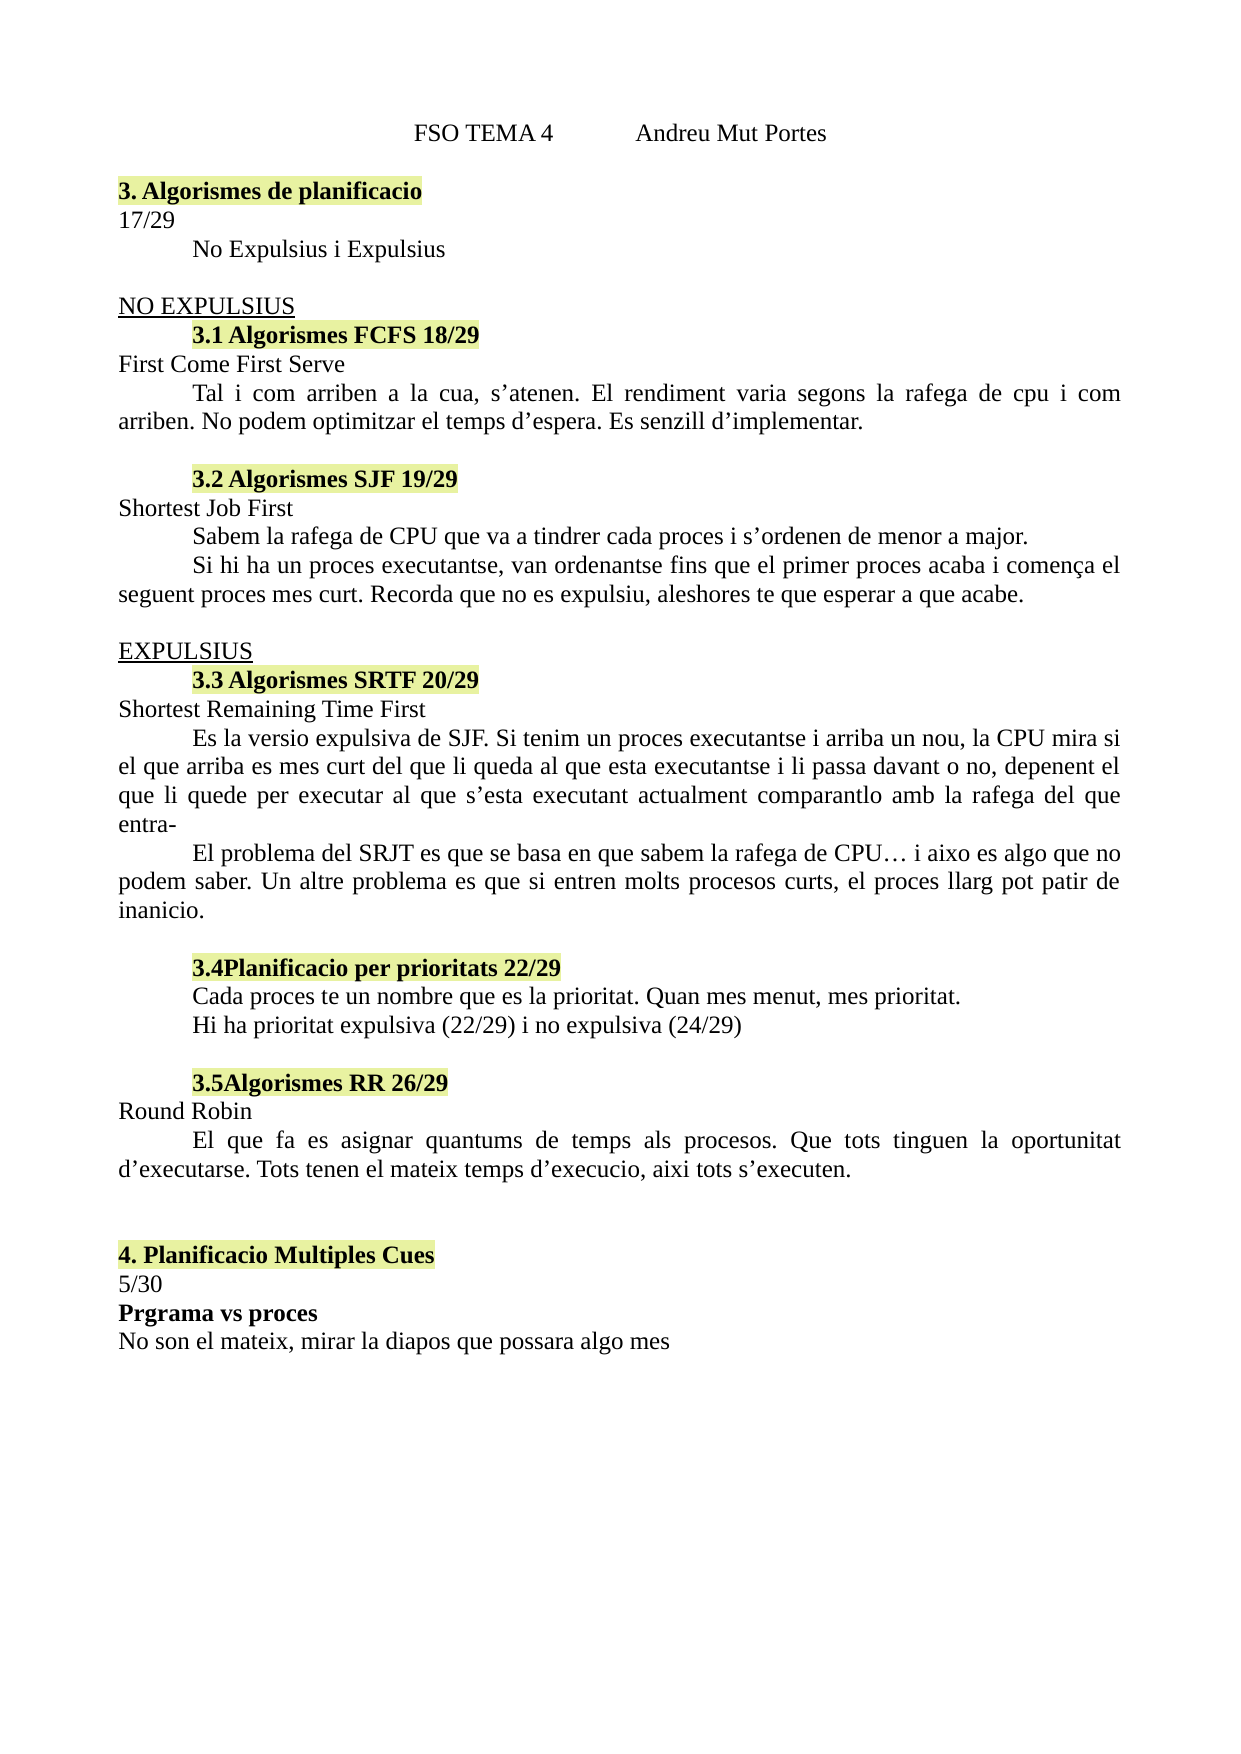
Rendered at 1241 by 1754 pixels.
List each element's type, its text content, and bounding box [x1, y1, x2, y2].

text 3.2 Algorismes SJF 19/29 [118, 464, 1122, 493]
text No Expulsius i Expulsius [118, 234, 1122, 263]
text 3.4Planificacio per prioritats 22/29 [118, 953, 1122, 981]
text Es la versio expulsiva de SJF. Si tenim un proces executantse i arriba un nou, la CPU mira si el que arriba es mes curt del que li queda al que esta executantse i li passa davant o no, depenent el que li quede per executar al que s’esta executant actualment comparantlo amb la rafega del que entra- [118, 723, 1122, 838]
text El problema del SRJT es que se basa en que sabem la rafega de CPU… i aixo es algo que no podem saber. Un altre problema es que si entren molts procesos curts, el proces llarg pot patir de inanicio. [118, 838, 1122, 924]
text EXPULSIUS [118, 636, 1122, 665]
text 17/29 [118, 205, 1122, 234]
text 3. Algorismes de planificacio [118, 176, 1122, 205]
text Cada proces te un nombre que es la prioritat. Quan mes menut, mes prioritat. [118, 981, 1122, 1010]
text Tal i com arriben a la cua, s’atenen. El rendiment varia segons la rafega de cpu i com arriben. No podem optimitzar el temps d’espera. Es senzill d’implementar. [118, 378, 1122, 435]
text First Come First Serve [118, 349, 1122, 378]
text 3.3 Algorismes SRTF 20/29 [118, 665, 1122, 694]
text Hi ha prioritat expulsiva (22/29) i no expulsiva (24/29) [118, 1010, 1122, 1039]
text Shortest Job First [118, 493, 1122, 521]
text Prgrama vs proces [118, 1298, 1122, 1326]
text Shortest Remaining Time First [118, 694, 1122, 723]
text Sabem la rafega de CPU que va a tindrer cada proces i s’ordenen de menor a major. [118, 521, 1122, 550]
text 3.1 Algorismes FCFS 18/29 [118, 320, 1122, 349]
text 4. Planificacio Multiples Cues [118, 1240, 1122, 1269]
text No son el mateix, mirar la diapos que possara algo mes [118, 1326, 1122, 1355]
text Si hi ha un proces executantse, van ordenantse fins que el primer proces acaba i comença el seguent proces mes curt. Recorda que no es expulsiu, aleshores te que esperar a que acabe. [118, 550, 1122, 608]
text El que fa es asignar quantums de temps als procesos. Que tots tinguen la oportunitat d’executarse. Tots tenen el mateix temps d’execucio, aixi tots s’executen. [118, 1125, 1122, 1183]
text 5/30 [118, 1269, 1122, 1298]
text 3.5Algorismes RR 26/29 [118, 1068, 1122, 1096]
text Round Robin [118, 1096, 1122, 1125]
text NO EXPULSIUS [118, 291, 1122, 320]
